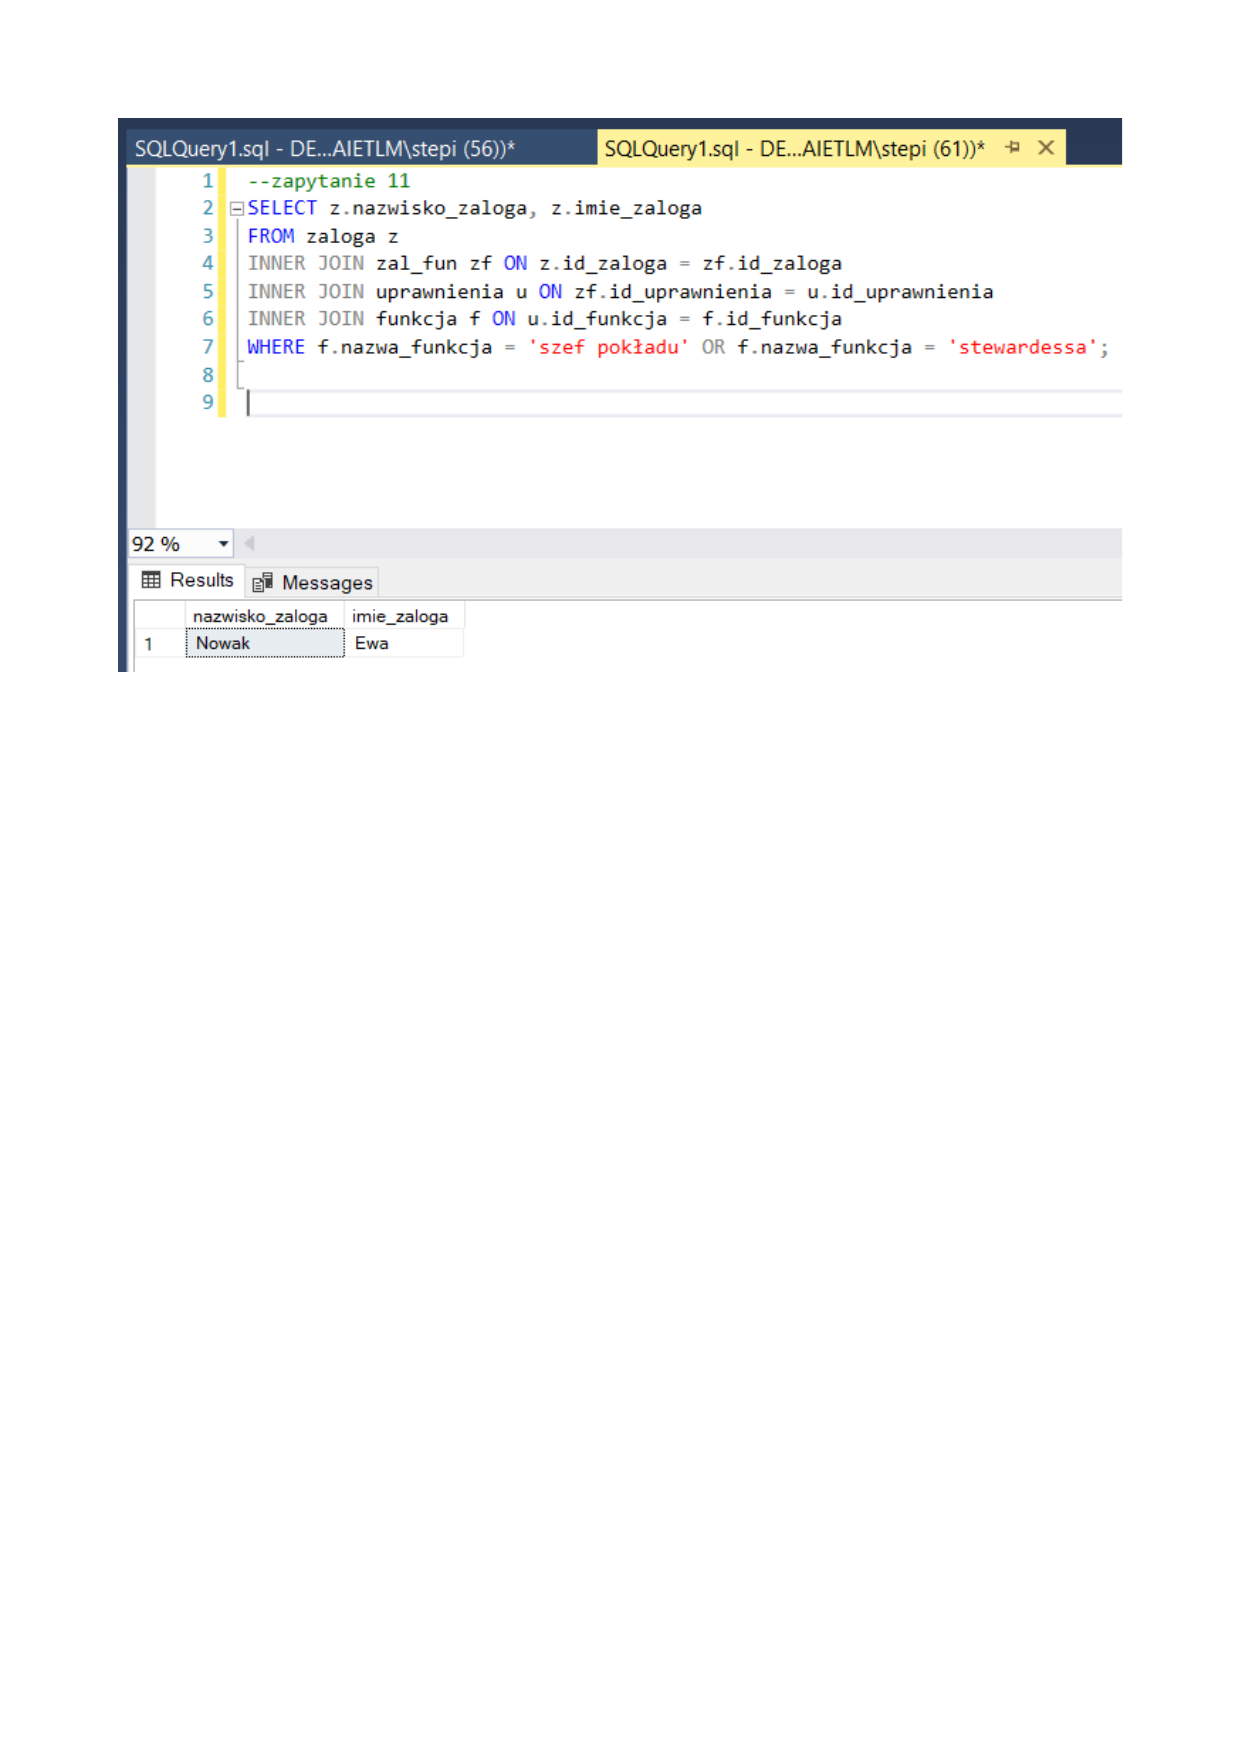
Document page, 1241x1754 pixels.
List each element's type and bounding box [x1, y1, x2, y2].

picture [118, 118, 1123, 672]
